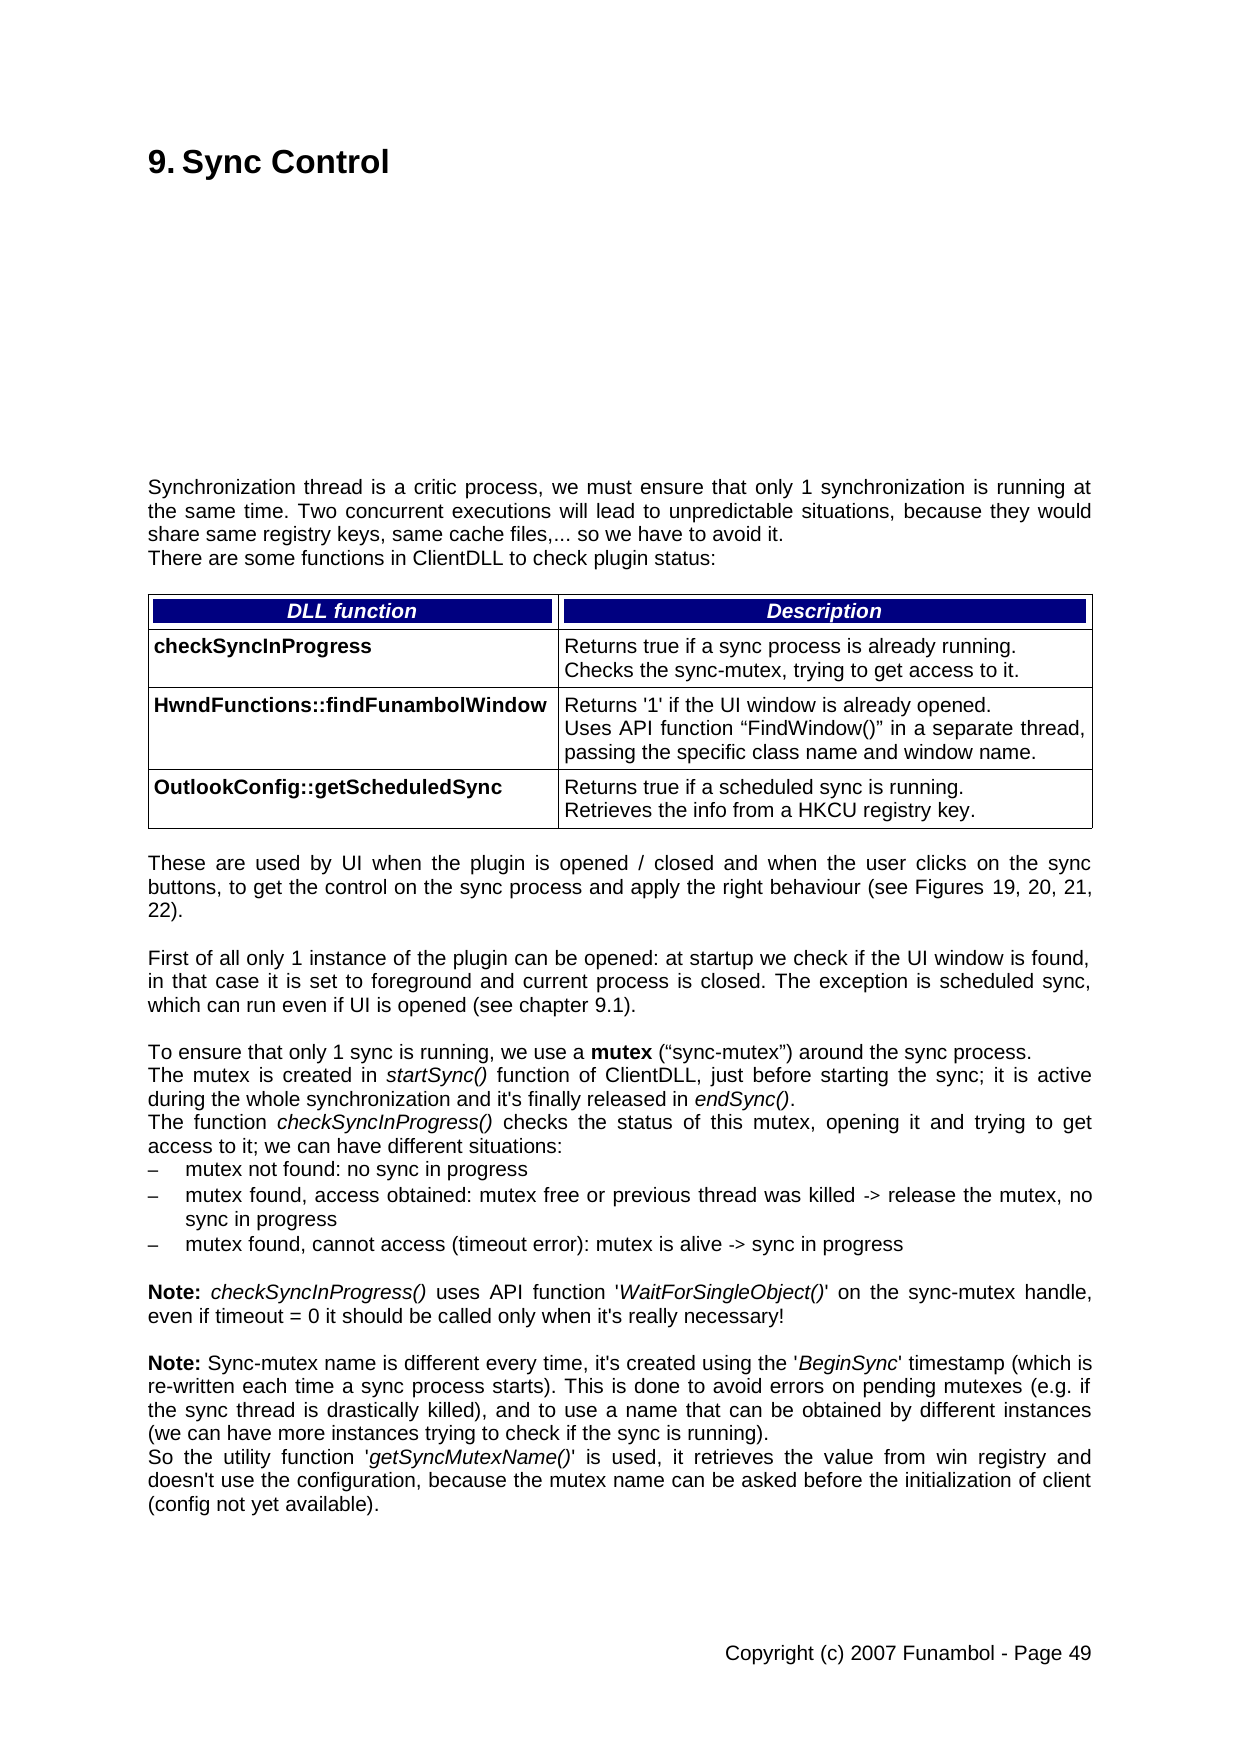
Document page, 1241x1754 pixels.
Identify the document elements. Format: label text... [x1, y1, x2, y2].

table_cell checkSyncInProgress [149, 630, 558, 687]
subtitle Sync Control [148, 143, 1093, 180]
text These are used by UI when the plugin is opened / closed and when the user clicks on the sync buttons, to get the control on the sync process and apply the right behaviour (see Figures 19, 20, 21, 22). [148, 852, 1093, 922]
list mutex found, access obtained: mutex free or previous thread was killed -> release the mutex, no sync in progress [148, 1181, 1093, 1231]
text The mutex is created in startSync() function of ClientDLL, just before starting the sync; it is active during the whole synchronization and it's finally released in endSync(). [148, 1064, 1093, 1111]
text First of all only 1 instance of the plugin can be opened: at startup we check if the UI window is found, in that case it is set to foreground and current process is closed. The exception is scheduled sync, which can run even if UI is opened (see chapter 9.1). [148, 946, 1093, 1017]
text Note: Sync-mutex name is different every time, it's created using the 'BeginSync' timestamp (which is re-written each time a sync process starts). This is done to avoid errors on pending mutexes (e.g. if the sync thread is drastically killed), and to use a name that can be obtained by different instances (we can have more instances trying to check if the sync is running). [148, 1351, 1093, 1445]
table_header Description [559, 595, 1092, 629]
text The function checkSyncInProgress() checks the status of this mutex, opening it and trying to get access to it; we can have different situations: [148, 1111, 1093, 1158]
text There are some functions in ClientDLL to check plugin status: [148, 546, 1093, 570]
table_header DLL function [149, 595, 558, 629]
list mutex found, cannot access (timeout error): mutex is alive -> sync in progress [148, 1231, 1093, 1257]
table_cell Returns true if a sync process is already running. Checks the sync-mutex, trying to get access to it. [559, 630, 1092, 687]
text Note: checkSyncInProgress() uses API function 'WaitForSingleObject()' on the sync-mutex handle, even if timeout = 0 it should be called only when it's really necessary! [148, 1281, 1093, 1328]
table_cell Returns '1' if the UI window is already opened. Uses API function “FindWindow()” in a separate thread, passing the specific class name and window name. [559, 688, 1092, 769]
table_cell HwndFunctions::findFunambolWindow [149, 688, 558, 769]
table_cell Returns true if a scheduled sync is running. Retrieves the info from a HKCU registry key. [559, 770, 1092, 828]
list mutex not found: no sync in progress [148, 1158, 1093, 1181]
text To ensure that only 1 sync is running, we use a mutex (“sync-mutex”) around the sync process. [148, 1040, 1093, 1064]
text So the utility function 'getSyncMutexName()' is used, it retrieves the value from win registry and doesn't use the configuration, because the mutex name can be asked before the initialization of client (config not yet available). [148, 1445, 1093, 1516]
text Synchronization thread is a critic process, we must ensure that only 1 synchronization is running at the same time. Two concurrent executions will lead to unpredictable situations, because they would share same registry keys, same cache files,... so we have to avoid it. [148, 476, 1093, 546]
table_cell OutlookConfig::getScheduledSync [149, 770, 558, 828]
